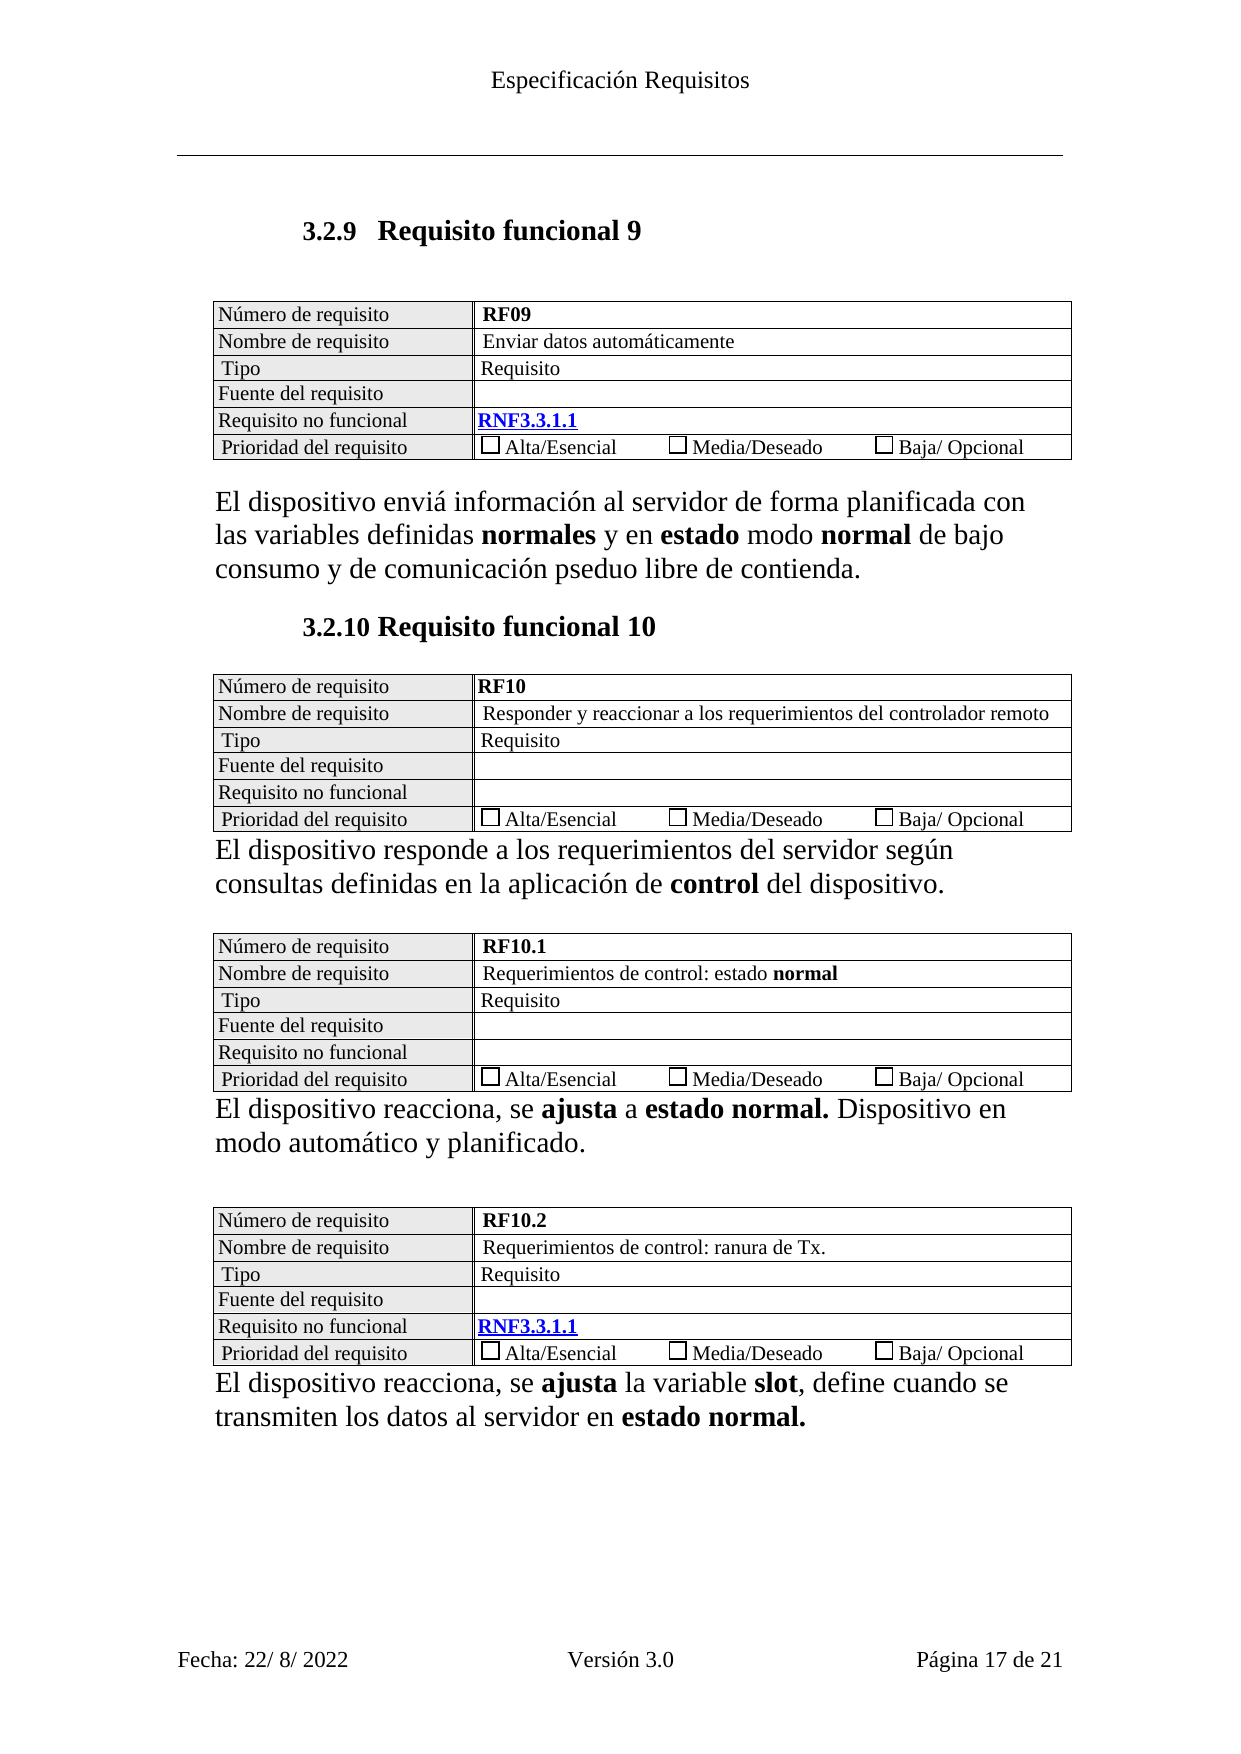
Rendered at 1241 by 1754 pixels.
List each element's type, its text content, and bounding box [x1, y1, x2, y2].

table_cell Baja/ Opcional [867, 807, 1071, 831]
table_cell Requisito no funcional [214, 1314, 472, 1339]
table_header RF10.2 [475, 1208, 1071, 1234]
table_header RF10.1 [475, 934, 1071, 960]
table_cell [475, 753, 1071, 779]
table_cell [475, 381, 1071, 407]
subtitle Requisito funcional 9 [302, 213, 1063, 247]
table_cell Requisito no funcional [214, 1040, 472, 1065]
table_cell [661, 728, 1071, 752]
table_cell [475, 1040, 1071, 1065]
table_cell Alta/Esencial [475, 435, 661, 459]
text El dispositivo responde a los requerimientos del servidor según consultas definidas en la aplicación de control del dispositivo. [215, 832, 1063, 899]
text El dispositivo reacciona, se ajusta la variable slot, define cuando se transmiten los datos al servidor en estado normal. [215, 1366, 1063, 1433]
table_cell Alta/Esencial [475, 807, 661, 831]
table_cell Requisito no funcional [214, 408, 472, 434]
table_cell Alta/Esencial [475, 1066, 661, 1091]
table_cell Nombre de requisito [214, 329, 472, 355]
table_cell Prioridad del requisito [214, 807, 472, 831]
table_cell Baja/ Opcional [867, 1340, 1071, 1364]
table_cell Responder y reaccionar a los requerimientos del controlador remoto [475, 701, 1071, 727]
table_cell Baja/ Opcional [867, 1066, 1071, 1091]
table_cell Media/Deseado [661, 807, 867, 831]
table_cell Enviar datos automáticamente [475, 329, 1071, 355]
table_cell Requisito [475, 988, 661, 1012]
table_cell [475, 780, 1071, 806]
table_cell Fuente del requisito [214, 1287, 472, 1312]
table_header RF09 [475, 302, 1071, 328]
table_cell Requerimientos de control: ranura de Tx. [475, 1235, 1071, 1261]
text El dispositivo enviá información al servidor de forma planificada con las variables definidas normales y en estado modo normal de bajo consumo y de comunicación pseduo libre de contienda. [215, 484, 1063, 584]
table_cell Requisito no funcional [214, 780, 472, 806]
table_cell Nombre de requisito [214, 701, 472, 727]
table_cell Media/Deseado [661, 435, 867, 459]
table_cell Nombre de requisito [214, 1235, 472, 1261]
table_header Número de requisito [214, 1208, 472, 1234]
table_cell Tipo [214, 988, 472, 1012]
table_cell Fuente del requisito [214, 1013, 472, 1038]
table_cell Requisito [475, 1262, 661, 1286]
subtitle Requisito funcional 10 [302, 609, 1063, 643]
table_cell RNF3.3.1.1 [475, 408, 1071, 434]
table_cell Media/Deseado [661, 1066, 867, 1091]
table_cell RNF3.3.1.1 [475, 1314, 1071, 1339]
table_header Número de requisito [214, 675, 472, 700]
table_cell [661, 1262, 1071, 1286]
table_cell Tipo [214, 356, 472, 380]
table_cell [475, 1013, 1071, 1038]
table_cell [475, 1287, 1071, 1312]
table_cell [661, 356, 1071, 380]
table_cell [661, 988, 1071, 1012]
table_cell Tipo [214, 1262, 472, 1286]
table_cell Prioridad del requisito [214, 1066, 472, 1091]
table_cell Nombre de requisito [214, 961, 472, 987]
table_cell Prioridad del requisito [214, 1340, 472, 1364]
text El dispositivo reacciona, se ajusta a estado normal. Dispositivo en modo automático y planificado. [215, 1092, 1063, 1159]
table_cell Requisito [475, 356, 661, 380]
table_cell Requisito [475, 728, 661, 752]
table_cell Media/Deseado [661, 1340, 867, 1364]
table_cell Baja/ Opcional [867, 435, 1071, 459]
table_header Número de requisito [214, 302, 472, 328]
table_cell Prioridad del requisito [214, 435, 472, 459]
table_header Número de requisito [214, 934, 472, 960]
table_cell Fuente del requisito [214, 381, 472, 407]
table_cell Alta/Esencial [475, 1340, 661, 1364]
table_cell Fuente del requisito [214, 753, 472, 779]
table_header RF10 [475, 675, 1071, 700]
table_cell Requerimientos de control: estado normal [475, 961, 1071, 987]
table_cell Tipo [214, 728, 472, 752]
